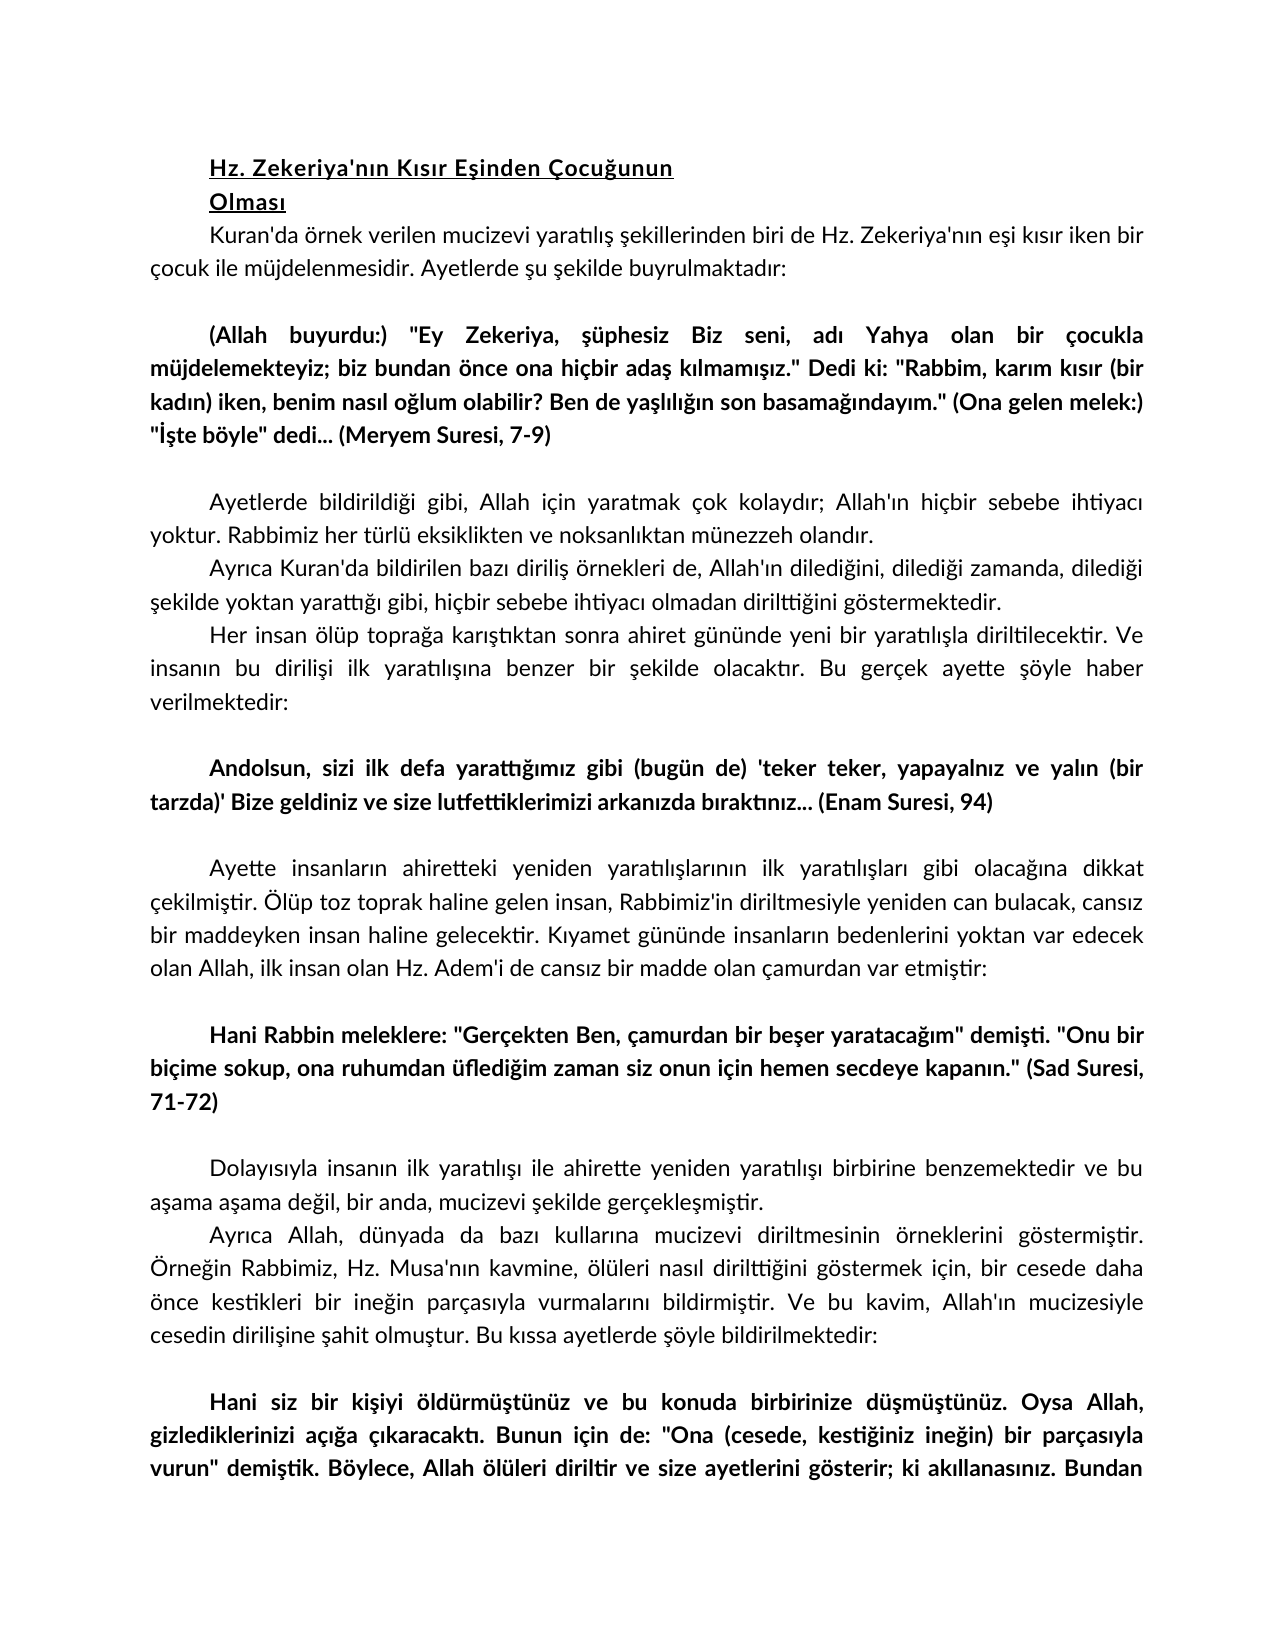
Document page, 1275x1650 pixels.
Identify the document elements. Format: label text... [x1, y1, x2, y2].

text Ayrıca Allah, dünyada da bazı kullarına mucizevi diriltmesinin örneklerini göstermiştir. Örneğin Rabbimiz, Hz. Musa'nın kavmine, ölüleri nasıl dirilttiğini göstermek için, bir cesede daha önce kestikleri bir ineğin parçasıyla vurmalarını bildirmiştir. Ve bu kavim, Allah'ın mucizesiyle cesedin dirilişine şahit olmuştur. Bu kıssa ayetlerde şöyle bildirilmektedir: [150, 1217, 1145, 1350]
text Andolsun, sizi ilk defa yarattığımız gibi (bugün de) 'teker teker, yapayalnız ve yalın (bir tarzda)' Bize geldiniz ve size lutfettiklerimizi arkanızda bıraktınız... (Enam Suresi, 94) [150, 750, 1145, 817]
text Ayrıca Kuran'da bildirilen bazı diriliş örnekleri de, Allah'ın dilediğini, dilediği zamanda, dilediği şekilde yoktan yarattığı gibi, hiçbir sebebe ihtiyacı olmadan dirilttiğini göstermektedir. [150, 550, 1145, 617]
text Ayetlerde bildirildiği gibi, Allah için yaratmak çok kolaydır; Allah'ın hiçbir sebebe ihtiyacı yoktur. Rabbimiz her türlü eksiklikten ve noksanlıktan münezzeh olandır. [150, 483, 1145, 550]
text Ayette insanların ahiretteki yeniden yaratılışlarının ilk yaratılışları gibi olacağına dikkat çekilmiştir. Ölüp toz toprak haline gelen insan, Rabbimiz'in diriltmesiyle yeniden can bulacak, cansız bir maddeyken insan haline gelecektir. Kıyamet gününde insanların bedenlerini yoktan var edecek olan Allah, ilk insan olan Hz. Adem'i de cansız bir madde olan çamurdan var etmiştir: [150, 850, 1145, 983]
text Dolayısıyla insanın ilk yaratılışı ile ahirette yeniden yaratılışı birbirine benzemektedir ve bu aşama aşama değil, bir anda, mucizevi şekilde gerçekleşmiştir. [150, 1150, 1145, 1217]
text Kuran'da örnek verilen mucizevi yaratılış şekillerinden biri de Hz. Zekeriya'nın eşi kısır iken bir çocuk ile müjdelenmesidir. Ayetlerde şu şekilde buyrulmaktadır: [150, 217, 1145, 283]
text Olması [150, 183, 1145, 217]
text Hani Rabbin meleklere: "Gerçekten Ben, çamurdan bir beşer yaratacağım" demişti. "Onu bir biçime sokup, ona ruhumdan üflediğim zaman siz onun için hemen secdeye kapanın." (Sad Suresi, 71-72) [150, 1017, 1145, 1117]
text (Allah buyurdu:) "Ey Zekeriya, şüphesiz Biz seni, adı Yahya olan bir çocukla müjdelemekteyiz; biz bundan önce ona hiçbir adaş kılmamışız." Dedi ki: "Rabbim, karım kısır (bir kadın) iken, benim nasıl oğlum olabilir? Ben de yaşlılığın son basamağındayım." (Ona gelen melek:) "İşte böyle" dedi... (Meryem Suresi, 7-9) [150, 317, 1145, 450]
text Hz. Zekeriya'nın Kısır Eşinden Çocuğunun [150, 150, 1145, 183]
text Hani siz bir kişiyi öldürmüştünüz ve bu konuda birbirinize düşmüştünüz. Oysa Allah, gizlediklerinizi açığa çıkaracaktı. Bunun için de: "Ona (cesede, kestiğiniz ineğin) bir parçasıyla vurun" demiştik. Böylece, Allah ölüleri diriltir ve size ayetlerini gösterir; ki akıllanasınız. Bundan [150, 1383, 1145, 1483]
text Her insan ölüp toprağa karıştıktan sonra ahiret gününde yeni bir yaratılışla diriltilecektir. Ve insanın bu dirilişi ilk yaratılışına benzer bir şekilde olacaktır. Bu gerçek ayette şöyle haber verilmektedir: [150, 617, 1145, 717]
